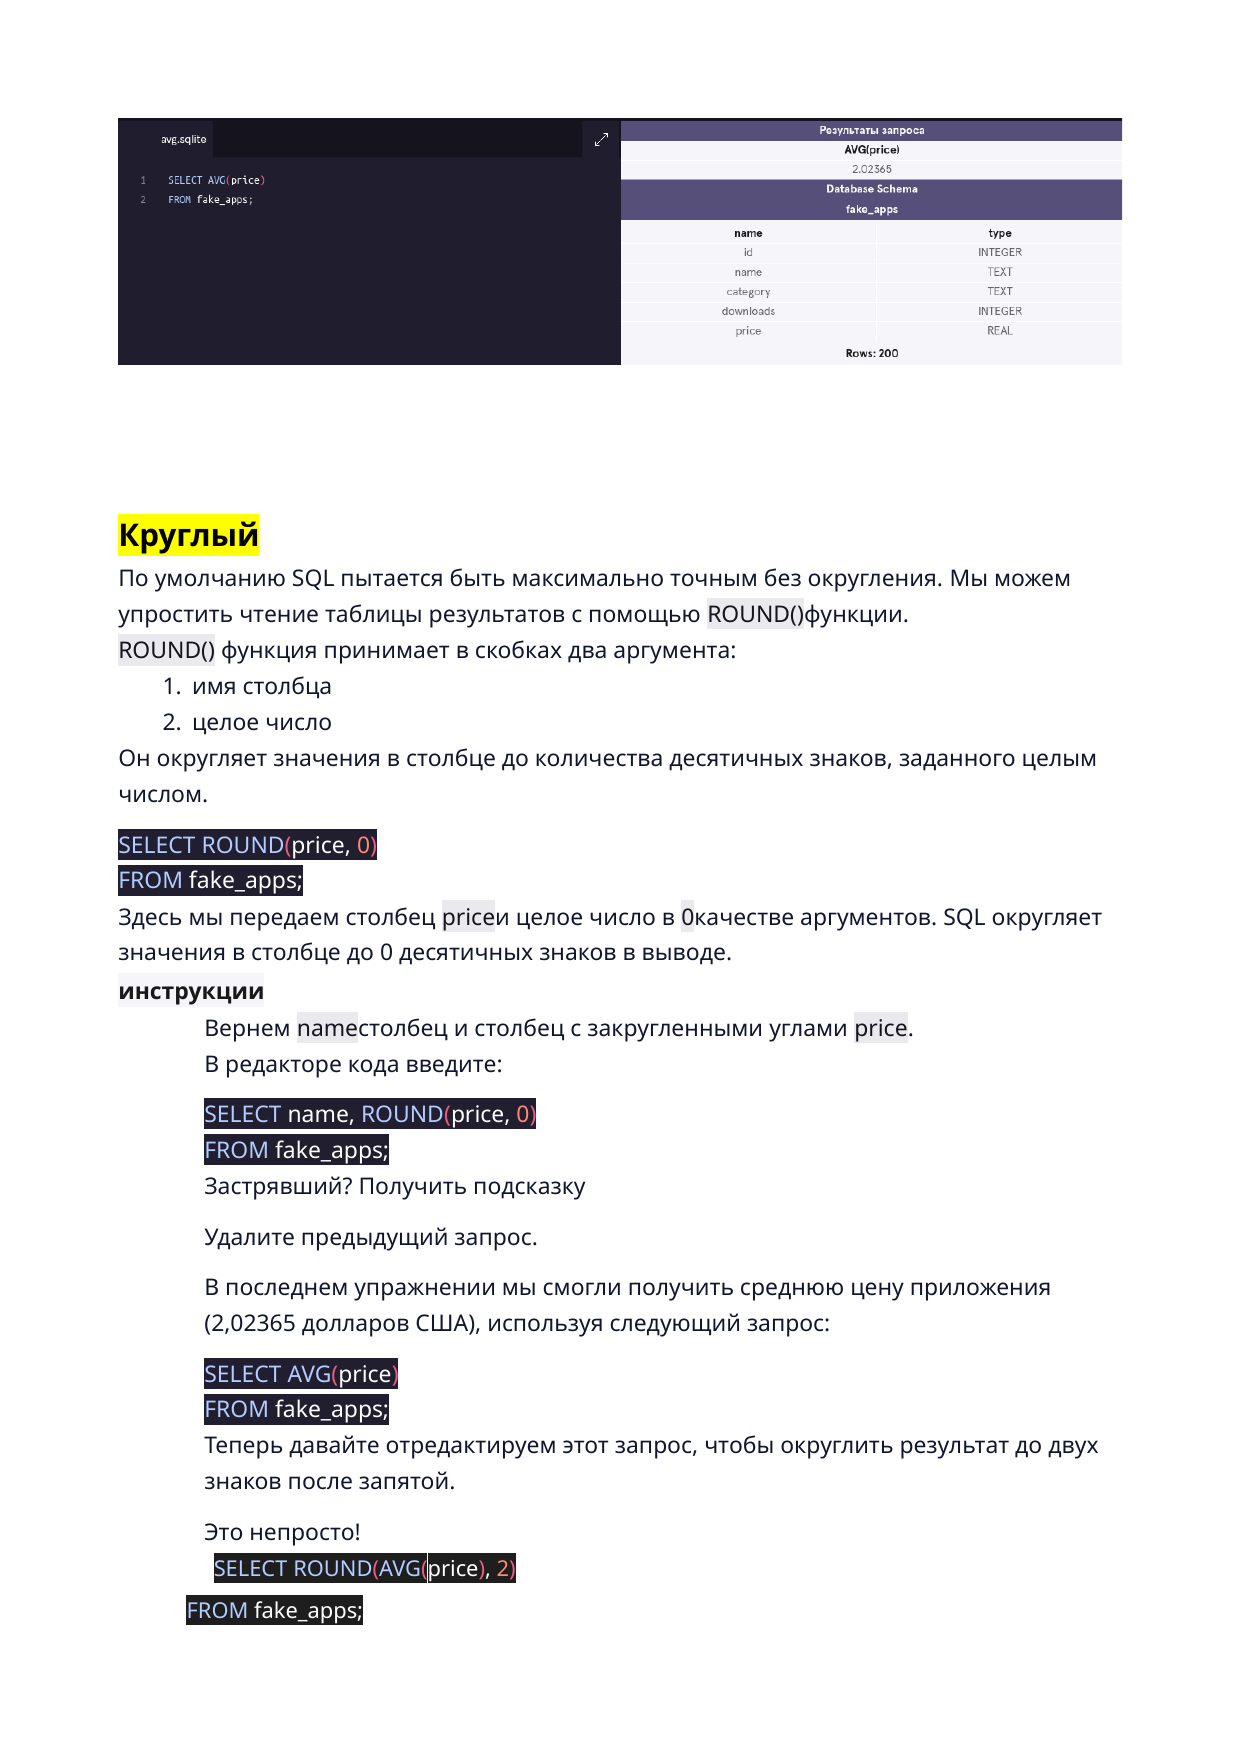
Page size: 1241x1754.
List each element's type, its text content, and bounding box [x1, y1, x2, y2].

text SELECT ROUND(price, 0) [118, 828, 1122, 860]
text SELECT ROUND(AVG(price), 2) [118, 1552, 1122, 1583]
text Он округляет значения в столбце до количества десятичных знаков, заданного целым числом. [118, 742, 1122, 809]
text Круглый [118, 513, 1122, 556]
text Вернем nameстолбец и столбец с закругленными углами price. [204, 1012, 1122, 1043]
text Удалите предыдущий запрос. [204, 1221, 1122, 1252]
list имя столбца [162, 670, 1122, 701]
text FROM fake_apps; [118, 1588, 1122, 1625]
text SELECT AVG(price) [204, 1357, 1122, 1389]
picture [118, 118, 1123, 365]
text Это непросто! [204, 1516, 1122, 1547]
text Здесь мы передаем столбец priceи целое число в 0качестве аргументов. SQL округляет значения в столбце до 0 десятичных знаков в выводе. [118, 900, 1122, 968]
text ROUND() функция принимает в скобках два аргумента: [118, 634, 1122, 666]
text В последнем упражнении мы смогли получить среднюю цену приложения (2,02365 долларов США), используя следующий запрос: [204, 1271, 1122, 1338]
text Застрявший? Получить подсказку [204, 1170, 1122, 1201]
list целое число [162, 706, 1122, 737]
subtitle инструкции [118, 972, 1122, 1007]
text В редакторе кода введите: [204, 1048, 1122, 1079]
text Теперь давайте отредактируем этот запрос, чтобы округлить результат до двух знаков после запятой. [204, 1429, 1122, 1497]
text FROM fake_apps; [118, 864, 1122, 896]
text FROM fake_apps; [204, 1134, 1122, 1165]
text По умолчанию SQL пытается быть максимально точным без округления. Мы можем упростить чтение таблицы результатов с помощью ROUND()функции. [118, 562, 1122, 629]
text SELECT name, ROUND(price, 0) [204, 1098, 1122, 1129]
text FROM fake_apps; [204, 1393, 1122, 1425]
